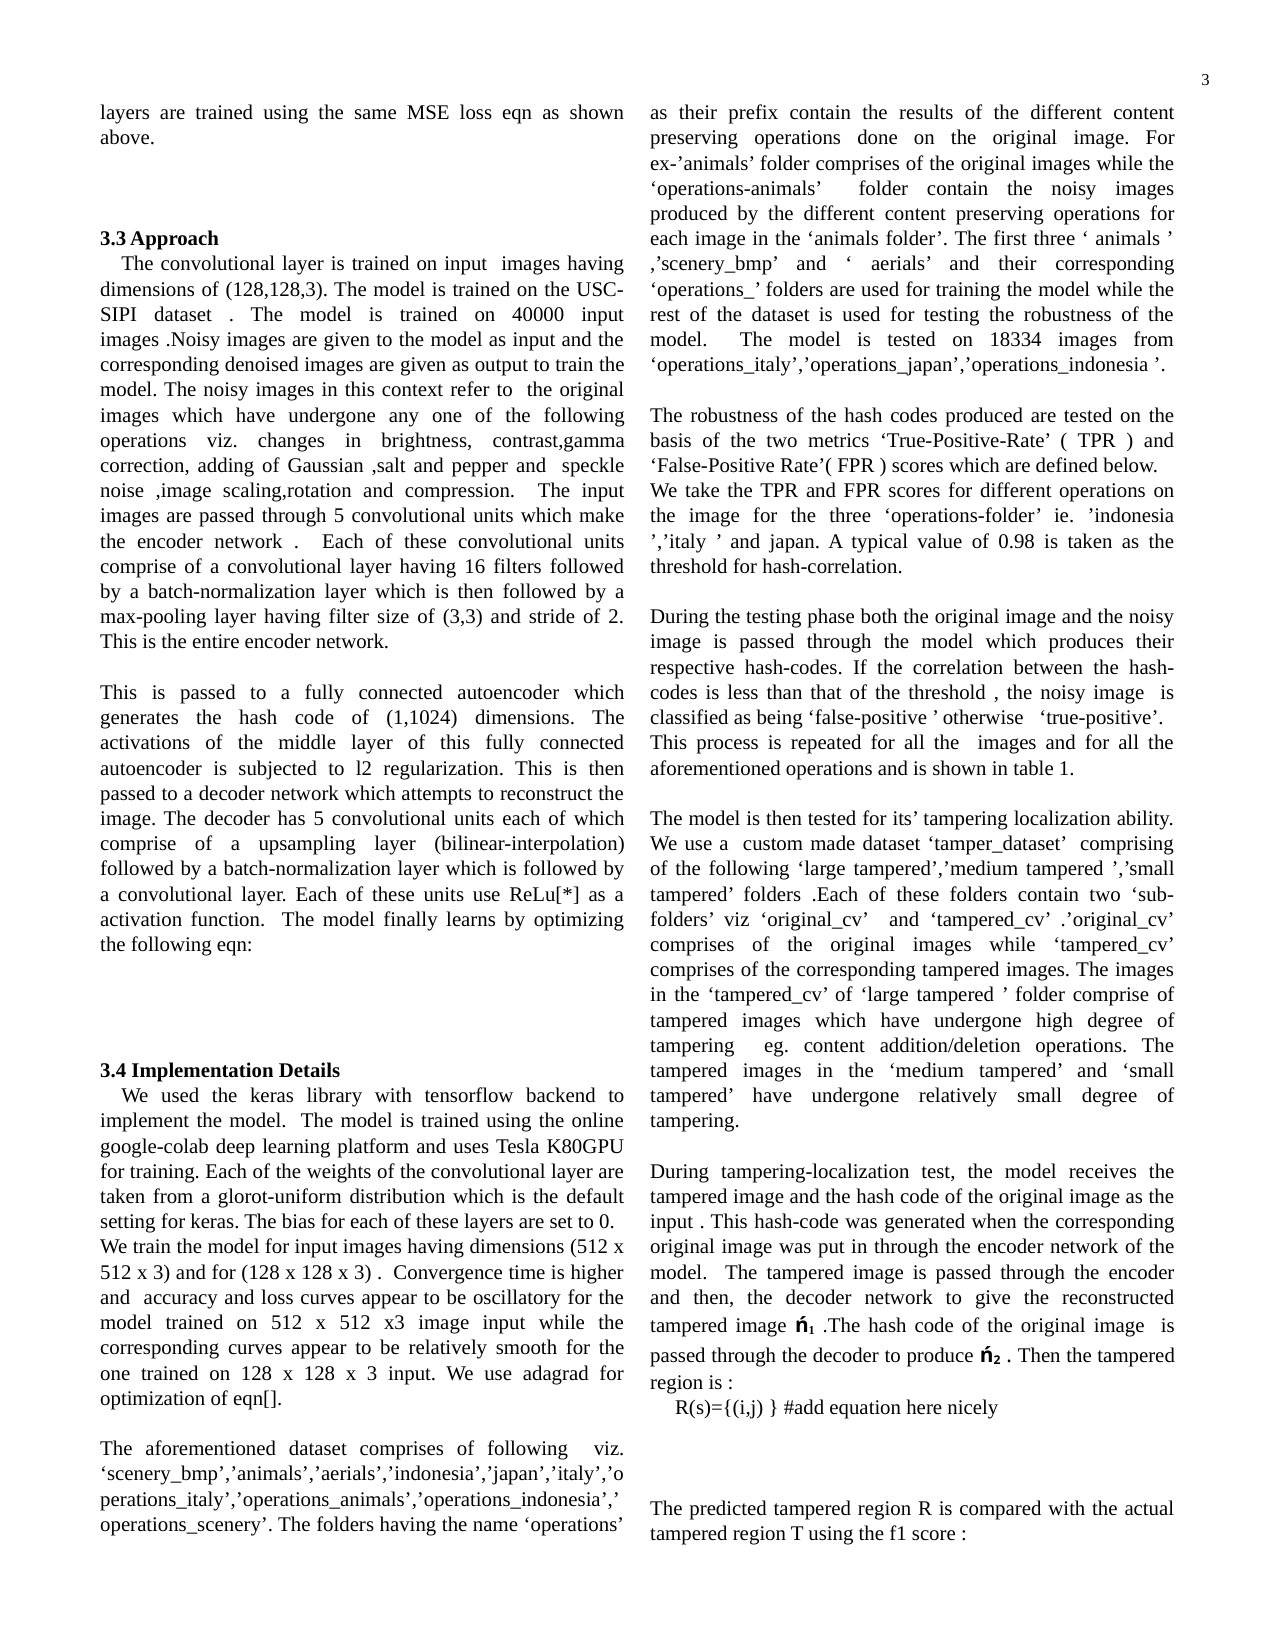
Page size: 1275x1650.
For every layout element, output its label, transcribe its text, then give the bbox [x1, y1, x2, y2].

text This process is repeated for all the images and for all the aforementioned operations and is shown in table 1. [650, 730, 1175, 779]
text During tampering-localization test, the model receives the tampered image and the hash code of the original image as the input . This hash-code was generated when the corresponding original image was put in through the encoder network of the model. The tampered image is passed through the encoder and then, the decoder network to give the reconstructed tampered image ń1 .The hash code of the original image is passed through the decoder to produce ń2 . Then the tampered region is : [650, 1159, 1175, 1394]
text The aforementioned dataset comprises of following viz. ‘scenery_bmp’,’animals’,’aerials’,’indonesia’,’japan’,’italy’,’operations_italy’,’operations_animals’,’operations_indonesia’,’operations_scenery’. The folders having the name ‘operations’ [100, 1436, 625, 1536]
text We used the keras library with tensorflow backend to implement the model. The model is trained using the online google-colab deep learning platform and uses Tesla K80GPU for training. Each of the weights of the convolutional layer are taken from a glorot-uniform distribution which is the default setting for keras. The bias for each of these layers are set to 0. [100, 1083, 625, 1233]
text During the testing phase both the original image and the noisy image is passed through the model which produces their respective hash-codes. If the correlation between the hash-codes is less than that of the threshold , the noisy image is classified as being ‘false-positive ’ otherwise ‘true-positive’. [650, 604, 1175, 729]
text This is passed to a fully connected autoencoder which generates the hash code of (1,1024) dimensions. The activations of the middle layer of this fully connected autoencoder is subjected to l2 regularization. This is then passed to a decoder network which attempts to reconstruct the image. The decoder has 5 convolutional units each of which comprise of a upsampling layer (bilinear-interpolation) followed by a batch-normalization layer which is followed by a convolutional layer. Each of these units use ReLu[*] as a activation function. The model finally learns by optimizing the following eqn: [100, 680, 625, 956]
text The predicted tampered region R is compared with the actual tampered region T using the f1 score : [650, 1496, 1175, 1545]
text We take the TPR and FPR scores for different operations on the image for the three ‘operations-folder’ ie. ’indonesia ’,’italy ’ and japan. A typical value of 0.98 is taken as the threshold for hash-correlation. [650, 478, 1175, 578]
text R(s)={(i,j) } #add equation here nicely [650, 1395, 1175, 1419]
text as their prefix contain the results of the different content preserving operations done on the original image. For ex-’animals’ folder comprises of the original images while the ‘operations-animals’ folder contain the noisy images produced by the different content preserving operations for each image in the ‘animals folder’. The first three ‘ animals ’ ,’scenery_bmp’ and ‘ aerials’ and their corresponding ‘operations_’ folders are used for training the model while the rest of the dataset is used for testing the robustness of the model. The model is tested on 18334 images from ‘operations_italy’,’operations_japan’,’operations_indonesia ’. [650, 100, 1175, 376]
text We train the model for input images having dimensions (512 x 512 x 3) and for (128 x 128 x 3) . Convergence time is higher and accuracy and loss curves appear to be oscillatory for the model trained on 512 x 512 x3 image input while the corresponding curves appear to be relatively smooth for the one trained on 128 x 128 x 3 input. We use adagrad for optimization of eqn[]. [100, 1234, 625, 1410]
text The model is then tested for its’ tampering localization ability. We use a custom made dataset ‘tamper_dataset’ comprising of the following ‘large tampered’,’medium tampered ’,’small tampered’ folders .Each of these folders contain two ‘sub-folders’ viz ‘original_cv’ and ‘tampered_cv’ .’original_cv’ comprises of the original images while ‘tampered_cv’ comprises of the corresponding tampered images. The images in the ‘tampered_cv’ of ‘large tampered ’ folder comprise of tampered images which have undergone high degree of tampering eg. content addition/deletion operations. The tampered images in the ‘medium tampered’ and ‘small tampered’ have undergone relatively small degree of tampering. [650, 806, 1175, 1132]
text 3.4 Implementation Details [100, 1058, 625, 1082]
text 3.3 Approach [100, 226, 625, 250]
text The convolutional layer is trained on input images having dimensions of (128,128,3). The model is trained on the USC-SIPI dataset . The model is trained on 40000 input images .Noisy images are given to the model as input and the corresponding denoised images are given as output to train the model. The noisy images in this context refer to the original images which have undergone any one of the following operations viz. changes in brightness, contrast,gamma correction, adding of Gaussian ,salt and pepper and speckle noise ,image scaling,rotation and compression. The input images are passed through 5 convolutional units which make the encoder network . Each of these convolutional units comprise of a convolutional layer having 16 filters followed by a batch-normalization layer which is then followed by a max-pooling layer having filter size of (3,3) and stride of 2. This is the entire encoder network. [100, 251, 625, 653]
text layers are trained using the same MSE loss eqn as shown above. [100, 100, 625, 149]
text The robustness of the hash codes produced are tested on the basis of the two metrics ‘True-Positive-Rate’ ( TPR ) and ‘False-Positive Rate’( FPR ) scores which are defined below. [650, 402, 1175, 477]
